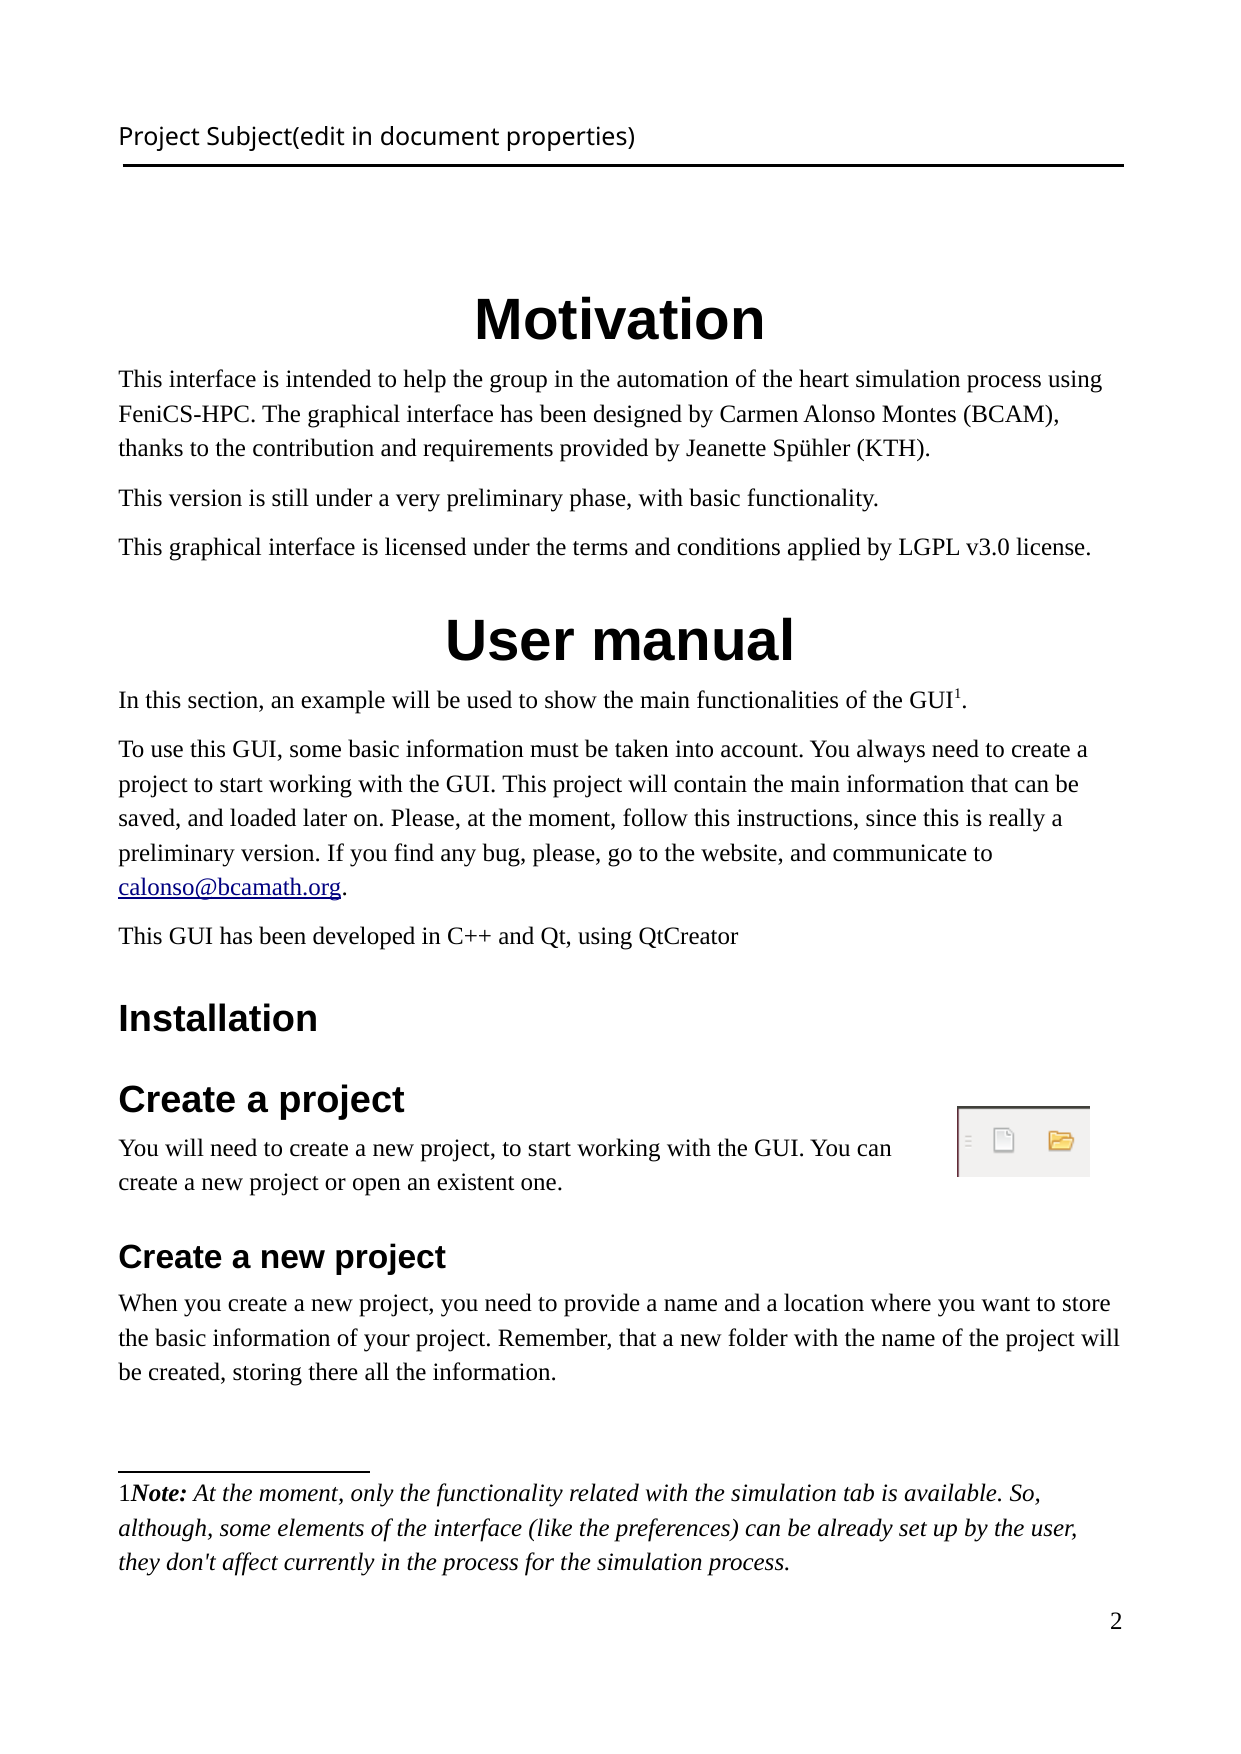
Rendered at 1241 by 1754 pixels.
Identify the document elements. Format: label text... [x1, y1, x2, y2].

title User manual [118, 606, 1122, 673]
text This graphical interface is licensed under the terms and conditions applied by LGPL v3.0 license. [118, 532, 1122, 560]
picture [957, 1106, 1090, 1177]
text To use this GUI, some basic information must be taken into account. You always need to create a project to start working with the GUI. This project will contain the main information that can be saved, and loaded later on. Please, at the moment, follow this instructions, since this is really a preliminary version. If you find any bug, please, go to the website, and communicate to calonso@bcamath.org. [118, 734, 1122, 901]
text This version is still under a very preliminary phase, with basic functionality. [118, 483, 1122, 511]
text This interface is intended to help the group in the automation of the heart simulation process using FeniCS-HPC. The graphical interface has been designed by Carmen Alonso Montes (BCAM), thanks to the contribution and requirements provided by Jeanette Spühler (KTH). [118, 364, 1122, 462]
text This GUI has been developed in C++ and Qt, using QtCreator [118, 921, 1122, 950]
title Motivation [118, 285, 1122, 352]
subtitle Create a project [118, 1077, 1122, 1120]
text When you create a new project, you need to provide a name and a location where you want to store the basic information of your project. Remember, that a new folder with the name of the project will be created, storing there all the information. [118, 1288, 1122, 1386]
subtitle Create a new project [118, 1237, 1122, 1276]
text Note: At the moment, only the functionality related with the simulation tab is available. So, although, some elements of the interface (like the preferences) can be already set up by the user, they don't affect currently in the process for the simulation process. [118, 1478, 1122, 1576]
text In this section, an example will be used to show the main functionalities of the GUI. [118, 685, 1122, 714]
subtitle Installation [118, 995, 1122, 1039]
text You will need to create a new project, to start working with the GUI. You can create a new project or open an existent one. [118, 1133, 1122, 1196]
